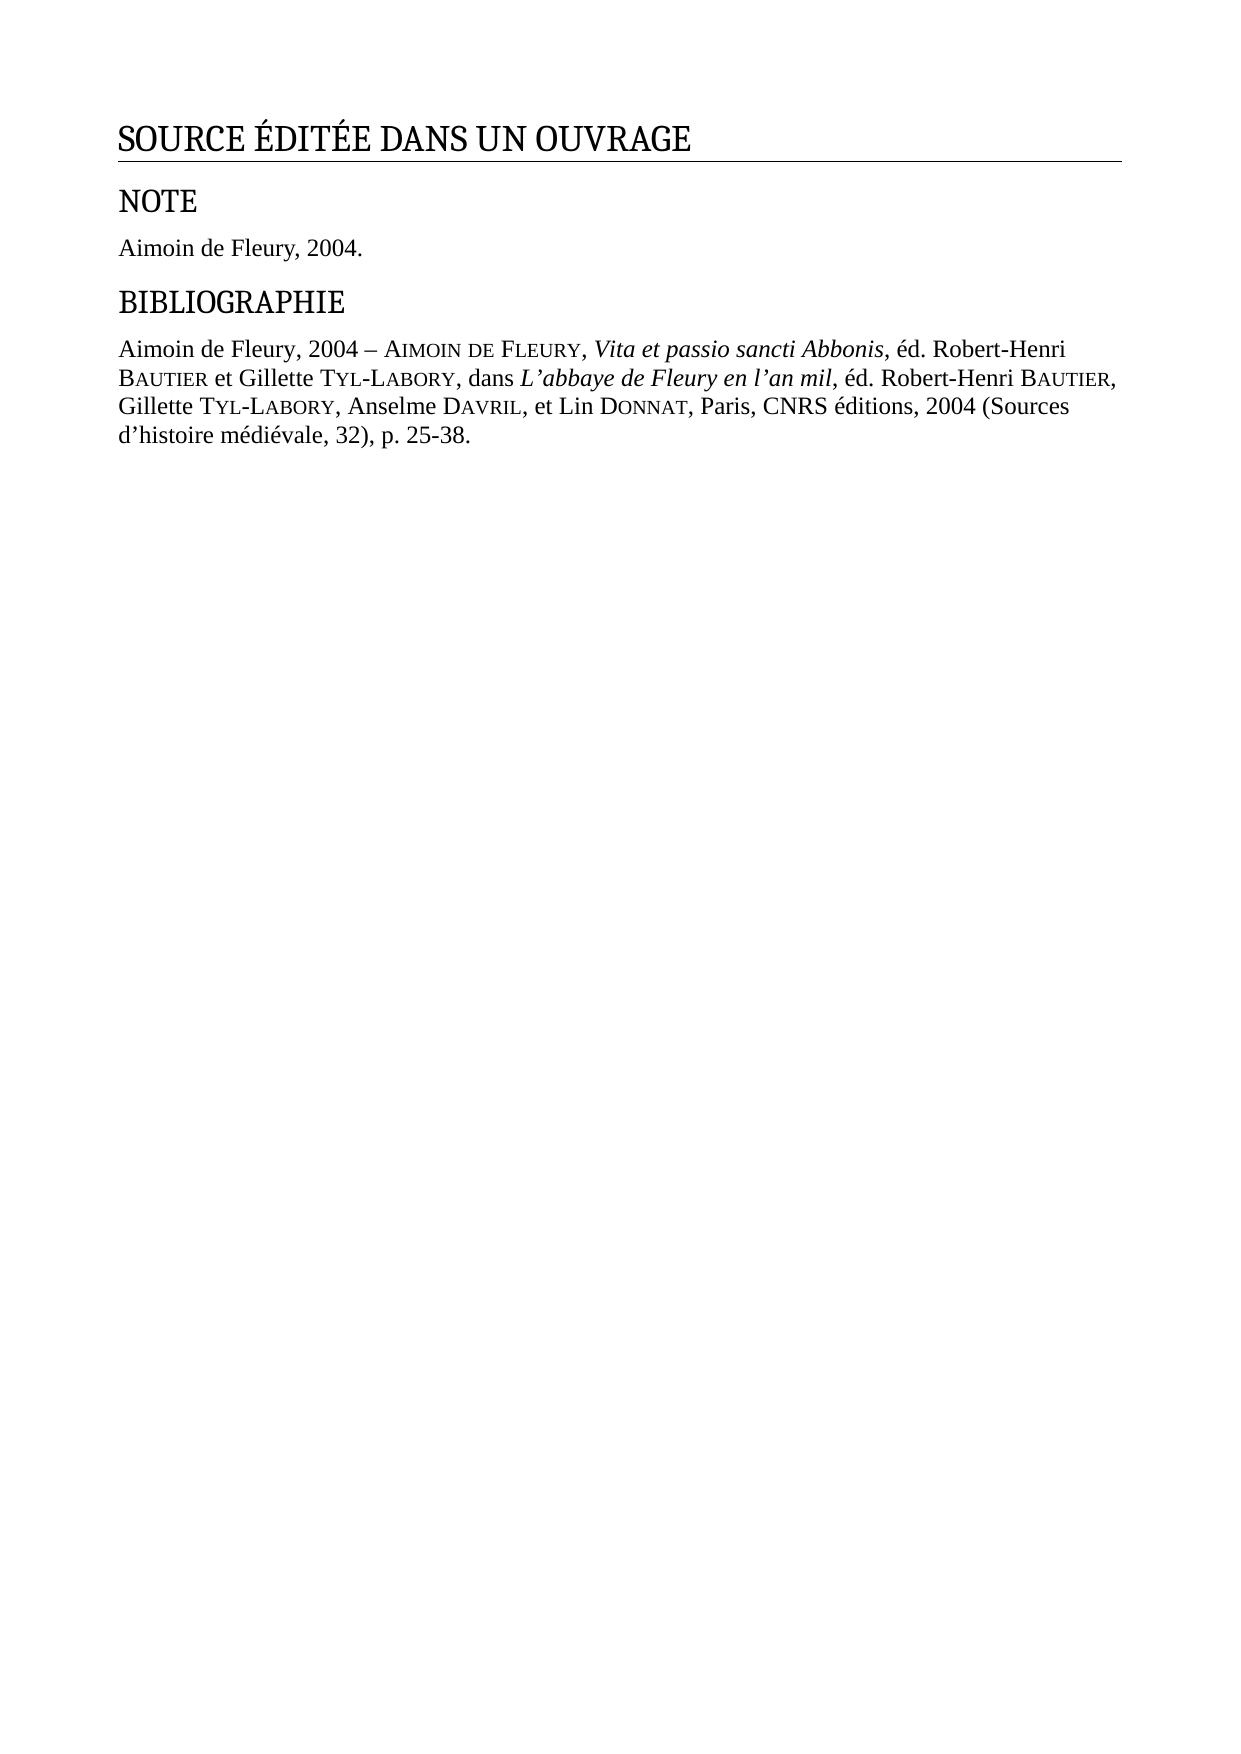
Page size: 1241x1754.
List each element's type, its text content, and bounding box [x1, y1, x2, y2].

text Aimoin de Fleury, 2004. [118, 233, 1122, 262]
subtitle Note [118, 183, 1122, 221]
text Aimoin de Fleury, 2004 – Aimoin de Fleury, Vita et passio sancti Abbonis, éd. Robert-Henri Bautier et Gillette Tyl-Labory, dans L’abbaye de Fleury en l’an mil, éd. Robert-Henri Bautier, Gillette Tyl-Labory, Anselme Davril, et Lin Donnat, Paris, CNRS éditions, 2004 (Sources d’histoire médiévale, 32), p. 25‑38. [118, 334, 1122, 449]
subtitle Source éditée dans un ouvrage [118, 118, 1122, 161]
subtitle Bibliographie [118, 283, 1122, 321]
